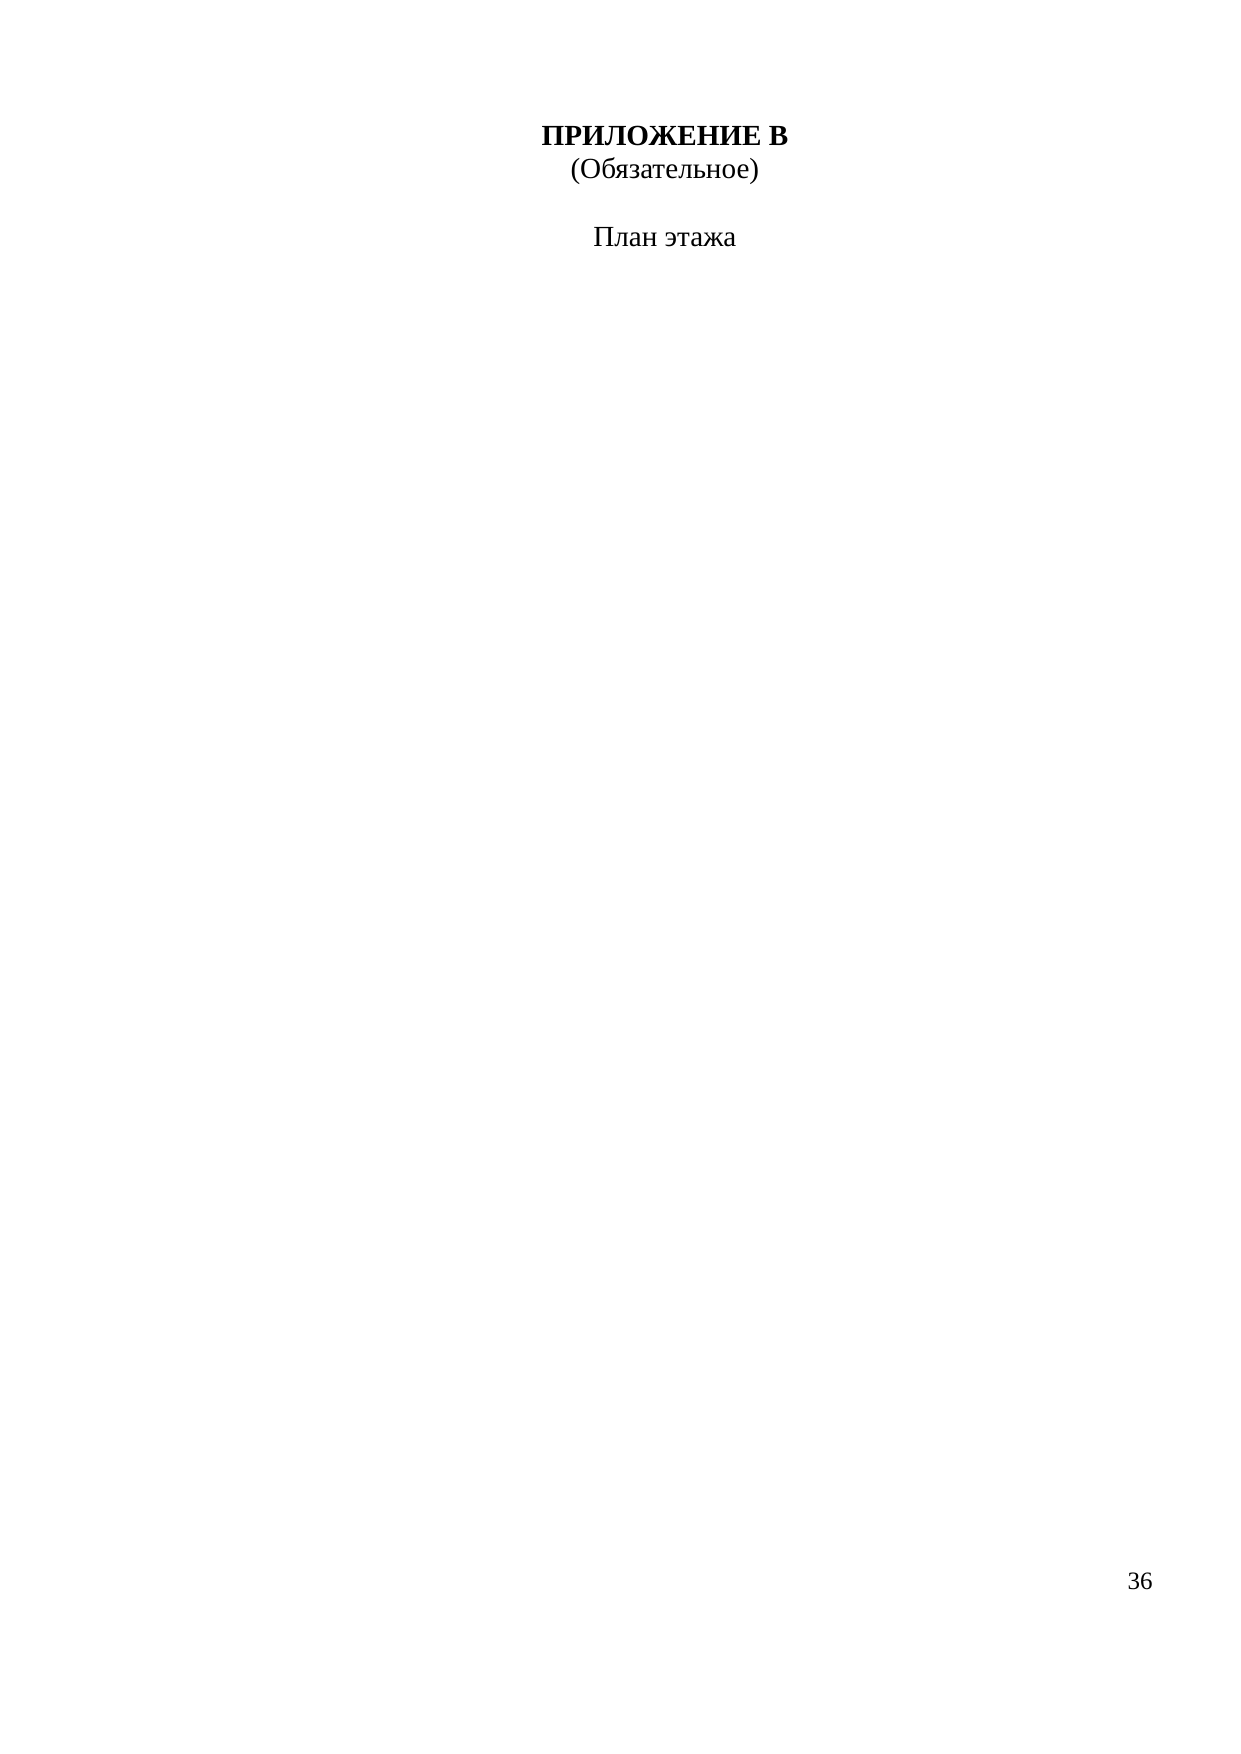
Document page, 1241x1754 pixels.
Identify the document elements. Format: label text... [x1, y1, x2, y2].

text (Обязательное) [177, 152, 1152, 185]
subtitle ПРИЛОЖЕНИЕ В [177, 118, 1152, 152]
text План этажа [177, 219, 1152, 252]
